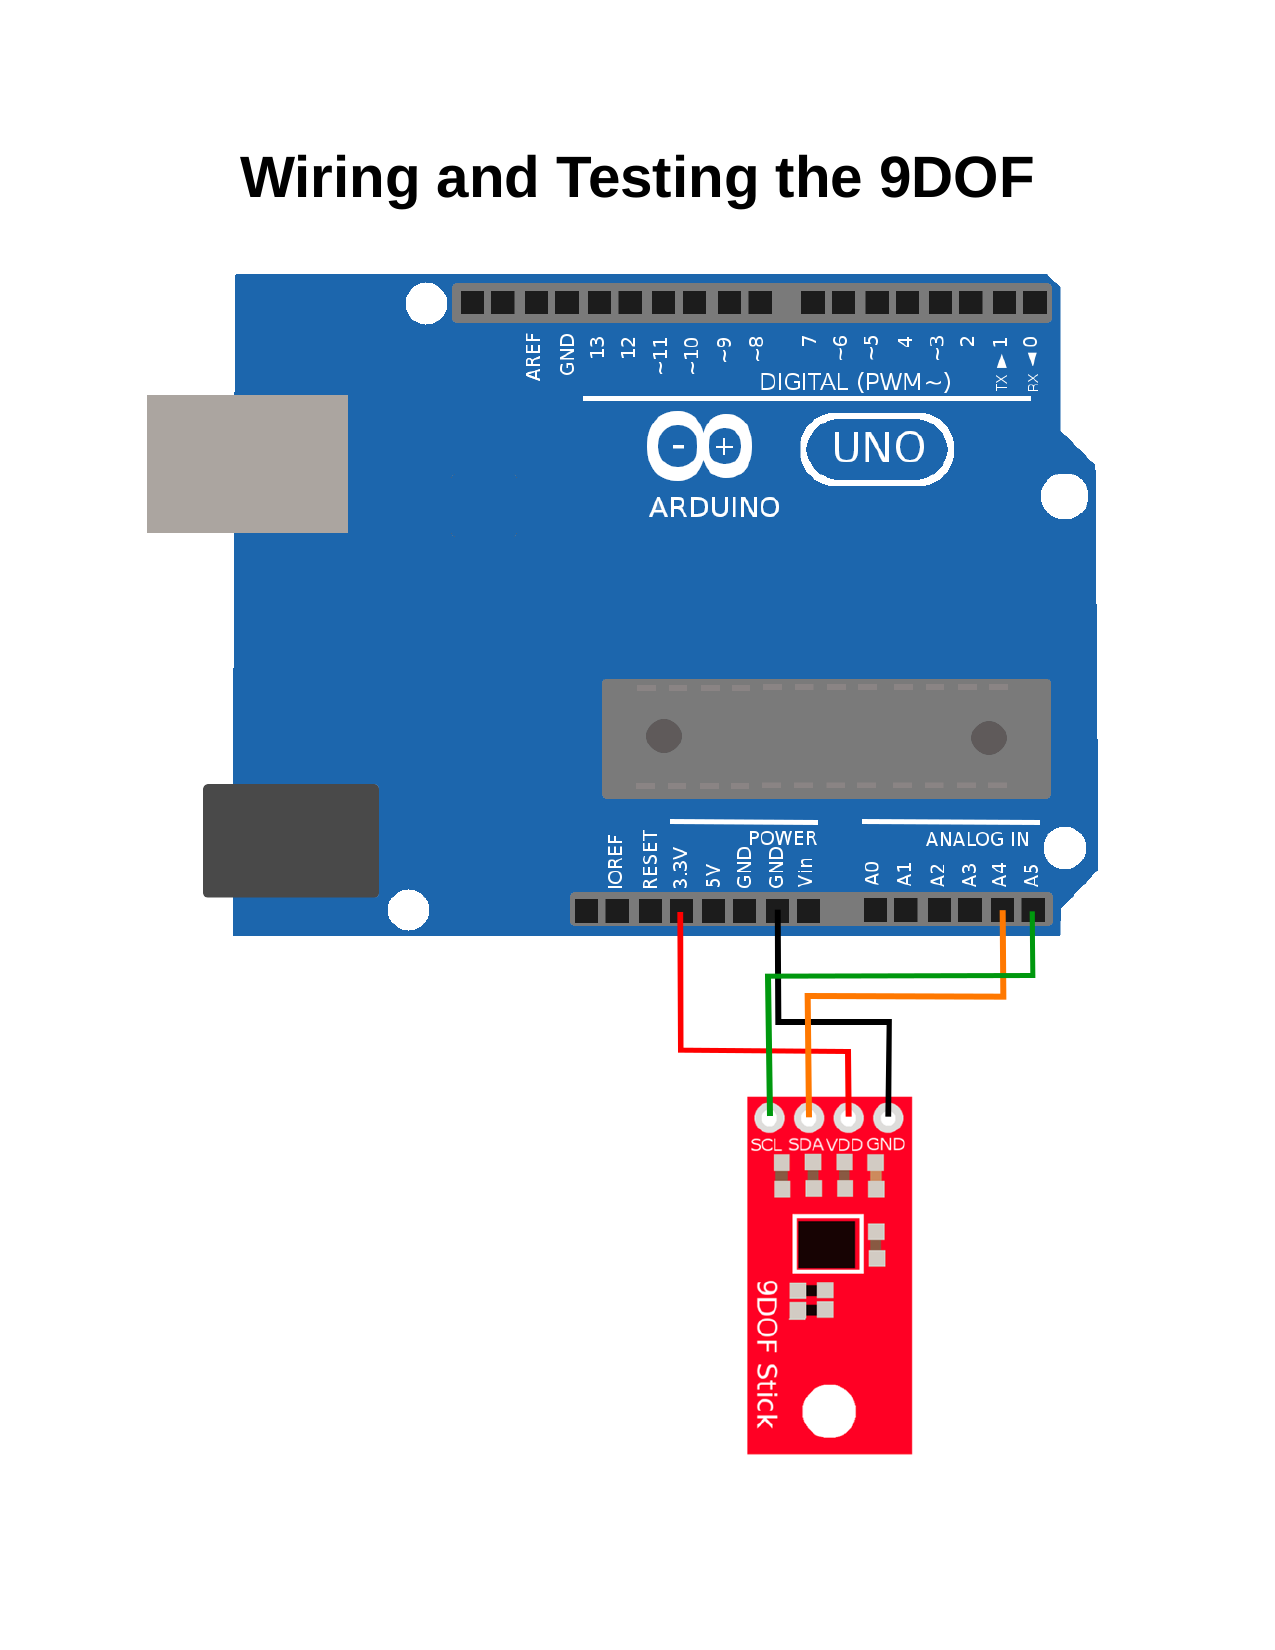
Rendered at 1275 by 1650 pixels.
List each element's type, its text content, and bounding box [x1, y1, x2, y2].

title Wiring and Testing the 9DOF [118, 143, 1157, 210]
picture [126, 218, 1165, 1513]
